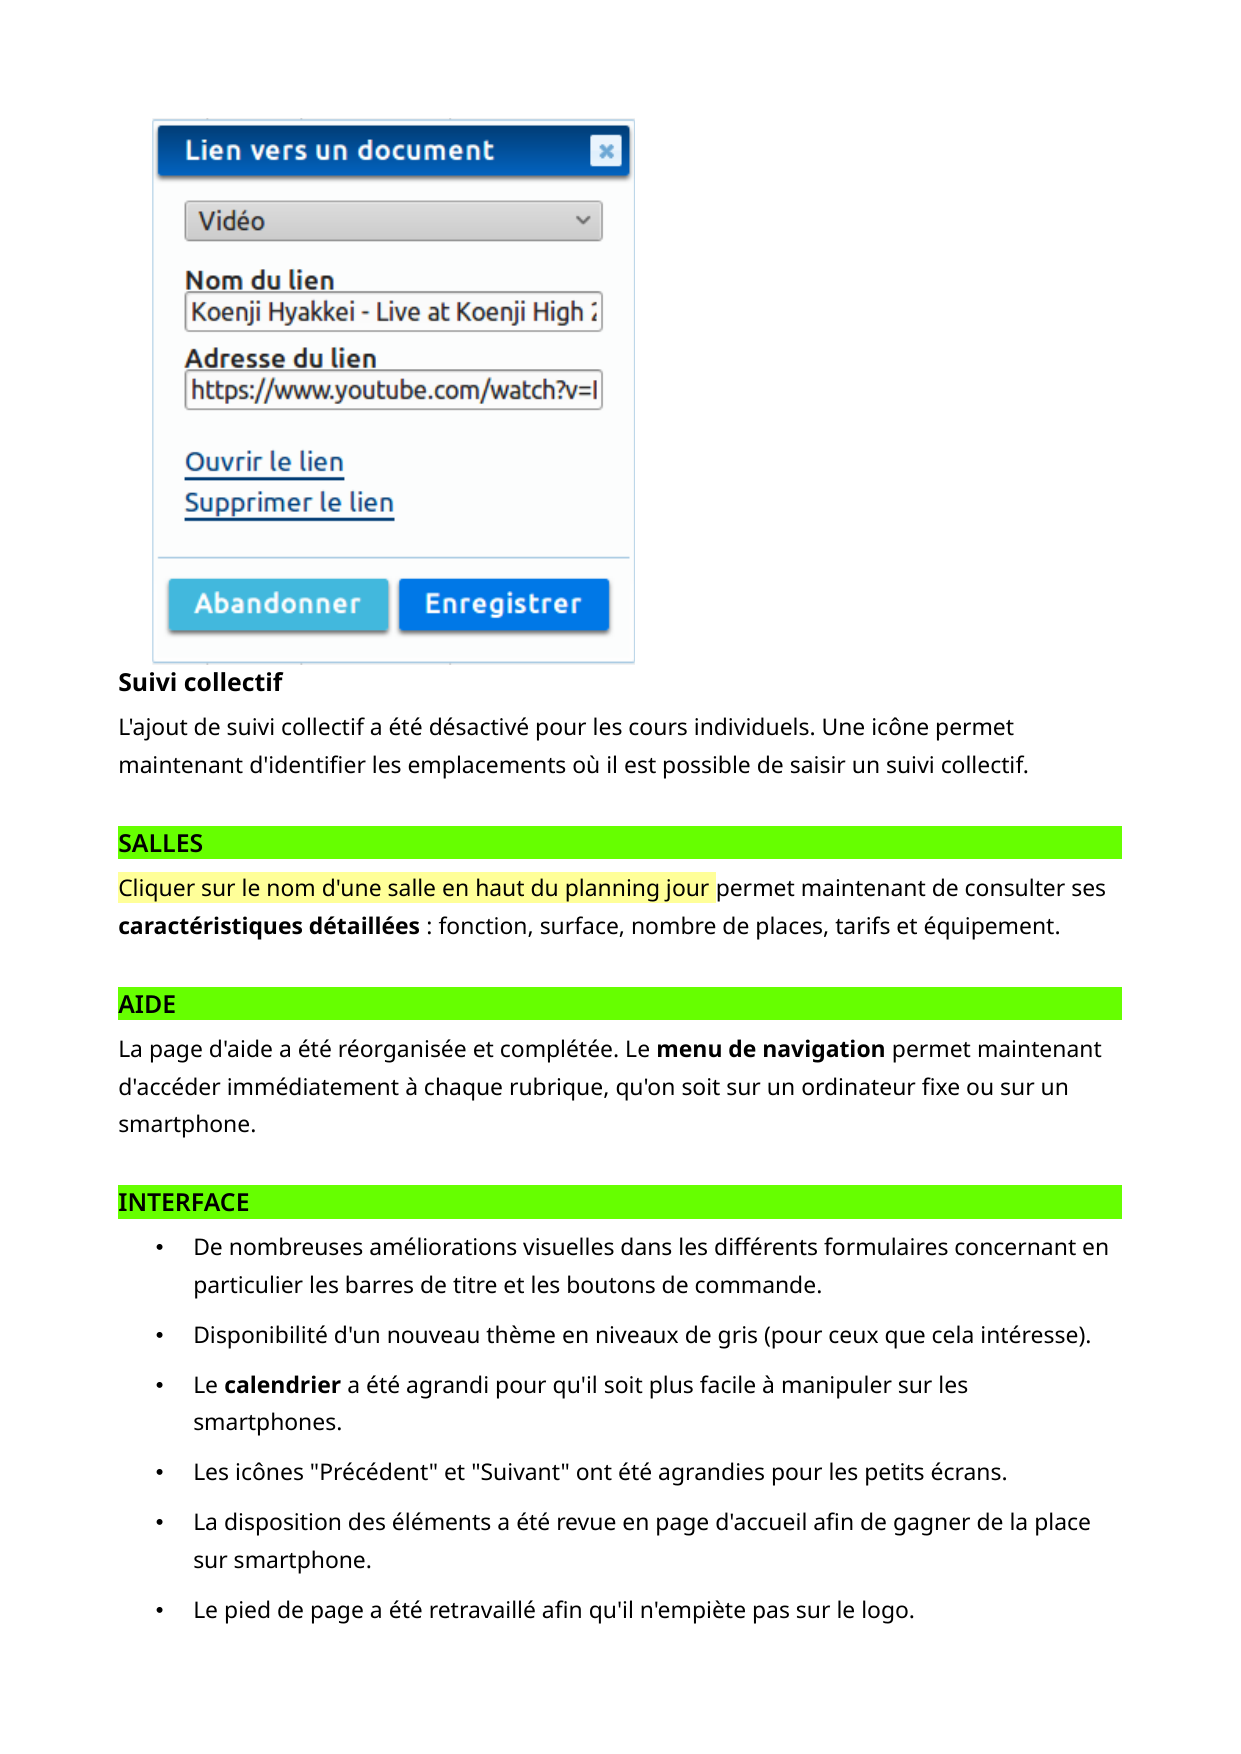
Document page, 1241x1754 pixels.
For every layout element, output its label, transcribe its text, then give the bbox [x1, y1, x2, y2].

list Les icônes "Précédent" et "Suivant" ont été agrandies pour les petits écrans. [156, 1456, 1122, 1487]
list De nombreuses améliorations visuelles dans les différents formulaires concernant en particulier les barres de titre et les boutons de commande. [156, 1231, 1122, 1300]
list La disposition des éléments a été revue en page d'accueil afin de gagner de la place sur smartphone. [156, 1506, 1122, 1575]
subtitle Suivi collectif [118, 118, 1122, 699]
list Le calendrier a été agrandi pour qu'il soit plus facile à manipuler sur les smartphones. [156, 1369, 1122, 1437]
subtitle AIDE [118, 987, 1122, 1020]
text Cliquer sur le nom d'une salle en haut du planning jour permet maintenant de consulter ses caractéristiques détaillées : fonction, surface, nombre de places, tarifs et équipement. [118, 872, 1122, 941]
subtitle INTERFACE [118, 1185, 1122, 1219]
list Le pied de page a été retravaillé afin qu'il n'empiète pas sur le logo. [156, 1594, 1122, 1625]
text La page d'aide a été réorganisée et complétée. Le menu de navigation permet maintenant d'accéder immédiatement à chaque rubrique, qu'on soit sur un ordinateur fixe ou sur un smartphone. [118, 1033, 1122, 1139]
subtitle SALLES [118, 826, 1122, 859]
list Disponibilité d'un nouveau thème en niveaux de gris (pour ceux que cela intéresse). [156, 1319, 1122, 1350]
picture [152, 118, 635, 665]
text L'ajout de suivi collectif a été désactivé pour les cours individuels. Une icône permet maintenant d'identifier les emplacements où il est possible de saisir un suivi collectif. [118, 711, 1122, 780]
